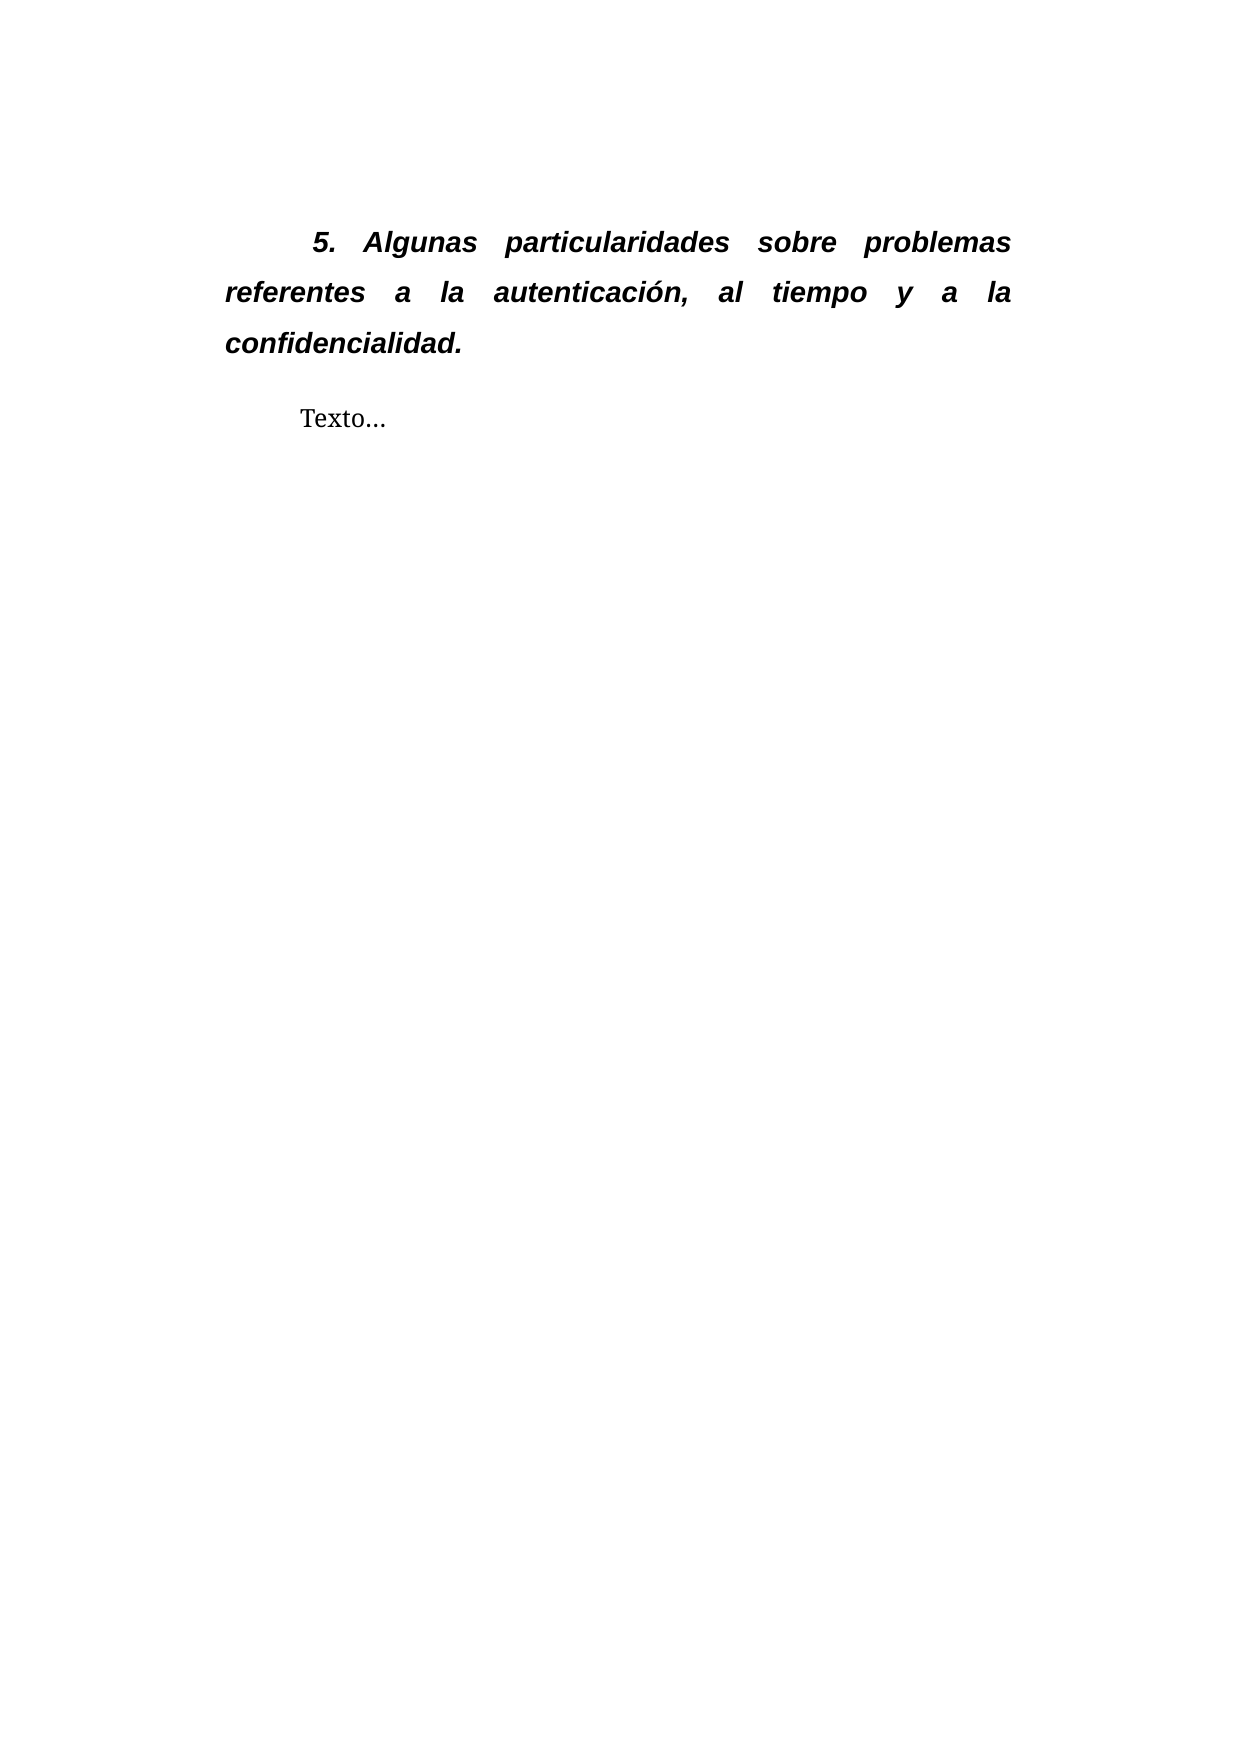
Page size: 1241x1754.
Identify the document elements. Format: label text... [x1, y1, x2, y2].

text 5. Algunas particularidades sobre problemas referentes a la autenticación, al tiempo y a la confidencialidad. [225, 225, 1015, 359]
text Texto… [225, 401, 1015, 435]
